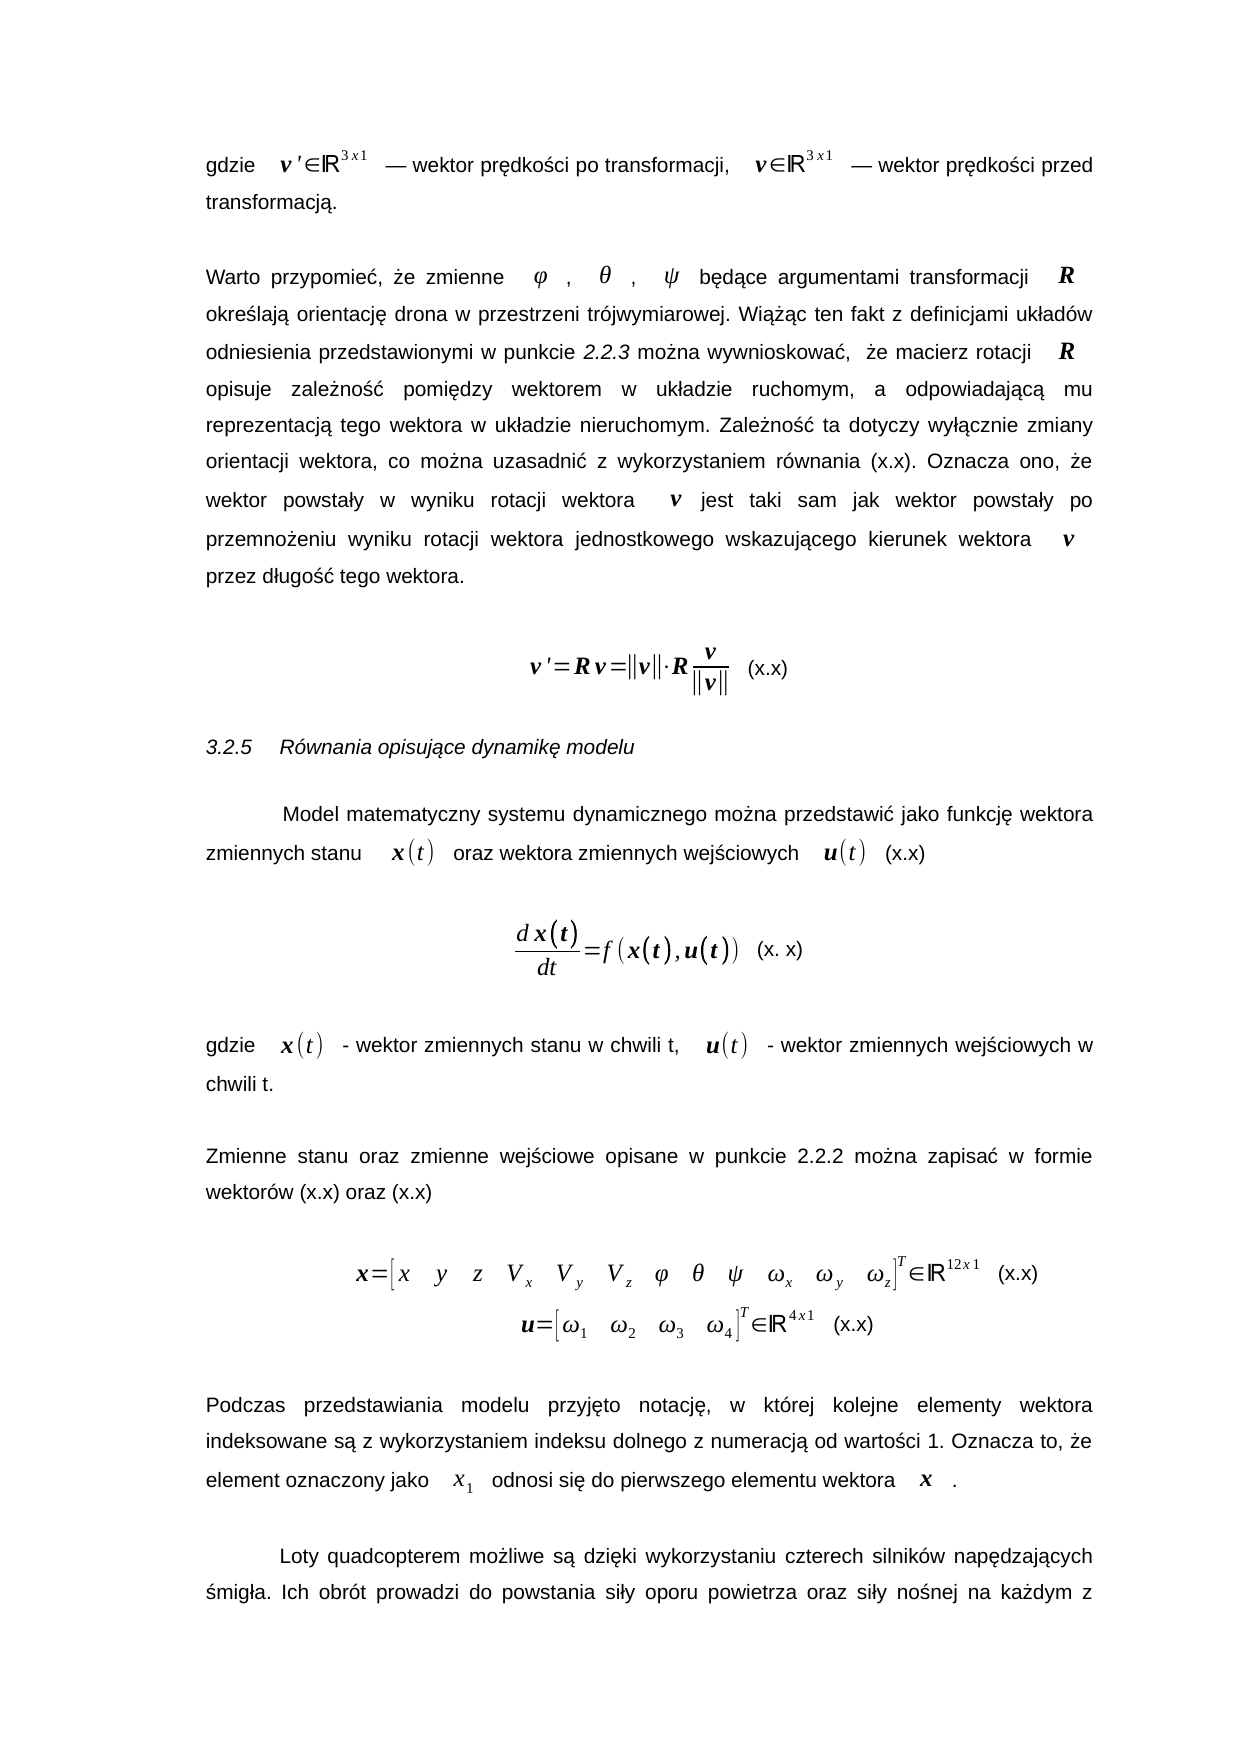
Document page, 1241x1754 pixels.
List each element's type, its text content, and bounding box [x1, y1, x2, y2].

text Loty quadcopterem możliwe są dzięki wykorzystaniu czterech silników napędzających śmigła. Ich obrót prowadzi do powstania siły oporu powietrza oraz siły nośnej na każdym z [206, 1544, 1093, 1604]
subtitle Równania opisujące dynamikę modelu [206, 734, 1093, 758]
text Zmienne stanu oraz zmienne wejściowe opisane w punkcie 2.2.2 można zapisać w formie wektorów (x.x) oraz (x.x) [206, 1144, 1093, 1204]
text Model matematyczny systemu dynamicznego można przedstawić jako funkcję wektora zmiennych stanu oraz wektora zmiennych wejściowych (x.x) [206, 802, 1093, 868]
text gdzie — wektor prędkości po transformacji, — wektor prędkości przed transformacją. [206, 147, 1093, 214]
text (x.x) [206, 1304, 1093, 1343]
text (x. x) [206, 917, 1093, 981]
text (x.x) [206, 1253, 1093, 1292]
text Podczas przedstawiania modelu przyjęto notację, w której kolejne elementy wektora indeksowane są z wykorzystaniem indeksu dolnego z numeracją od wartości 1. Oznacza to, że element oznaczony jako odnosi się do pierwszego elementu wektora . [206, 1393, 1093, 1496]
text Warto przypomieć, że zmienne , , będące argumentami transformacji określają orientację drona w przestrzeni trójwymiarowej. Wiążąc ten fakt z definicjami układów odniesienia przedstawionymi w punkcie 2.2.3 można wywnioskować, że macierz rotacji opisuje zależność pomiędzy wektorem w układzie ruchomym, a odpowiadającą mu reprezentacją tego wektora w układzie nieruchomym. Zależność ta dotyczy wyłącznie zmiany orientacji wektora, co można uzasadnić z wykorzystaniem równania (x.x). Oznacza ono, że wektor powstały w wyniku rotacji wektora jest taki sam jak wektor powstały po przemnożeniu wyniku rotacji wektora jednostkowego wskazującego kierunek wektora przez długość tego wektora. [206, 262, 1093, 588]
text (x.x) [206, 637, 1093, 698]
text gdzie - wektor zmiennych stanu w chwili t, - wektor zmiennych wejściowych w chwili t. [206, 1030, 1093, 1096]
